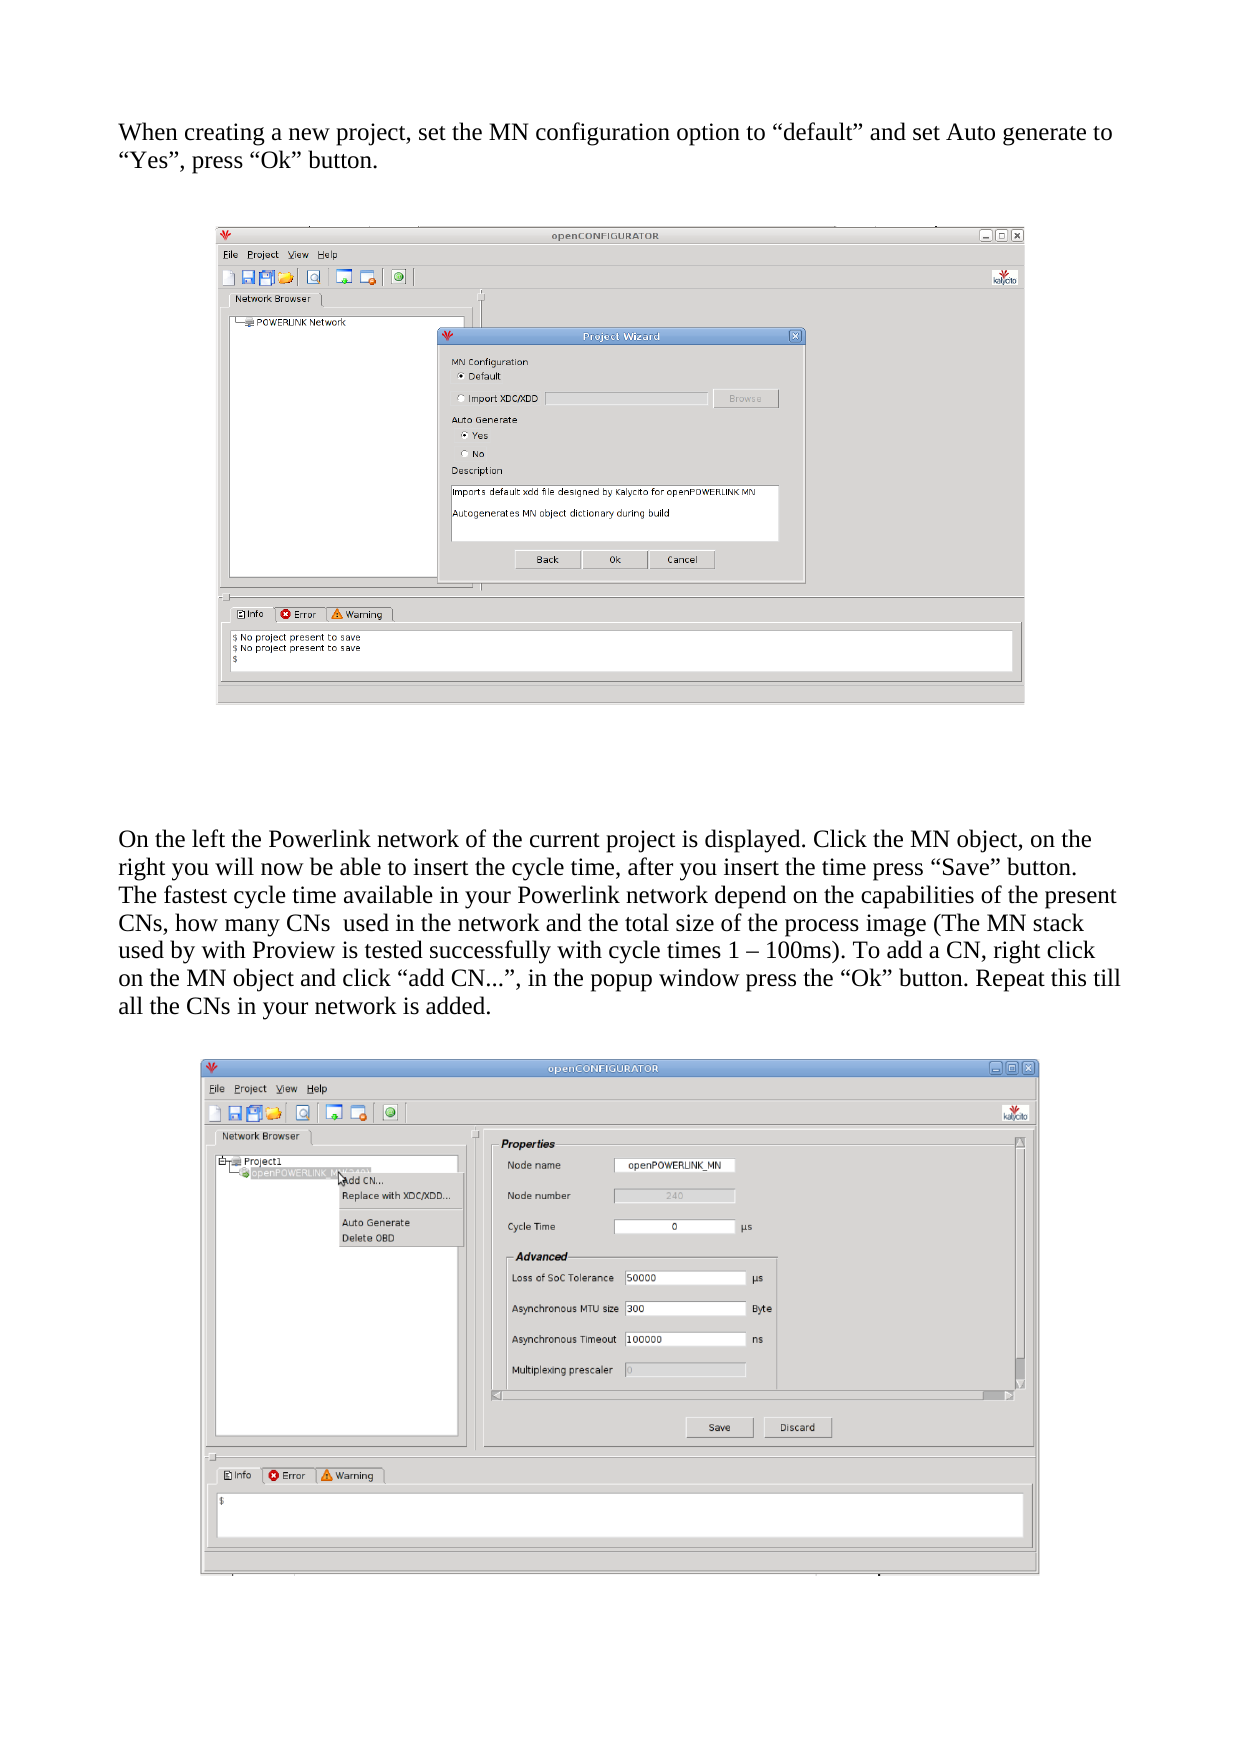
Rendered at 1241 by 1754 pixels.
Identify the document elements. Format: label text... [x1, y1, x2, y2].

picture [215, 226, 1025, 705]
text When creating a new project, set the MN configuration option to “default” and set Auto generate to “Yes”, press “Ok” button. [118, 118, 1122, 173]
text On the left the Powerlink network of the current project is displayed. Click the MN object, on the right you will now be able to insert the cycle time, after you insert the time press “Save” button. The fastest cycle time available in your Powerlink network depend on the capabilities of the present CNs, how many CNs used in the network and the total size of the process image (The MN stack used by with Proview is tested successfully with cycle times 1 – 100ms). To add a CN, right click on the MN object and click “add CN...”, in the popup window press the “Ok” button. Repeat this till all the CNs in your network is added. [118, 826, 1122, 1019]
picture [200, 1059, 1040, 1576]
